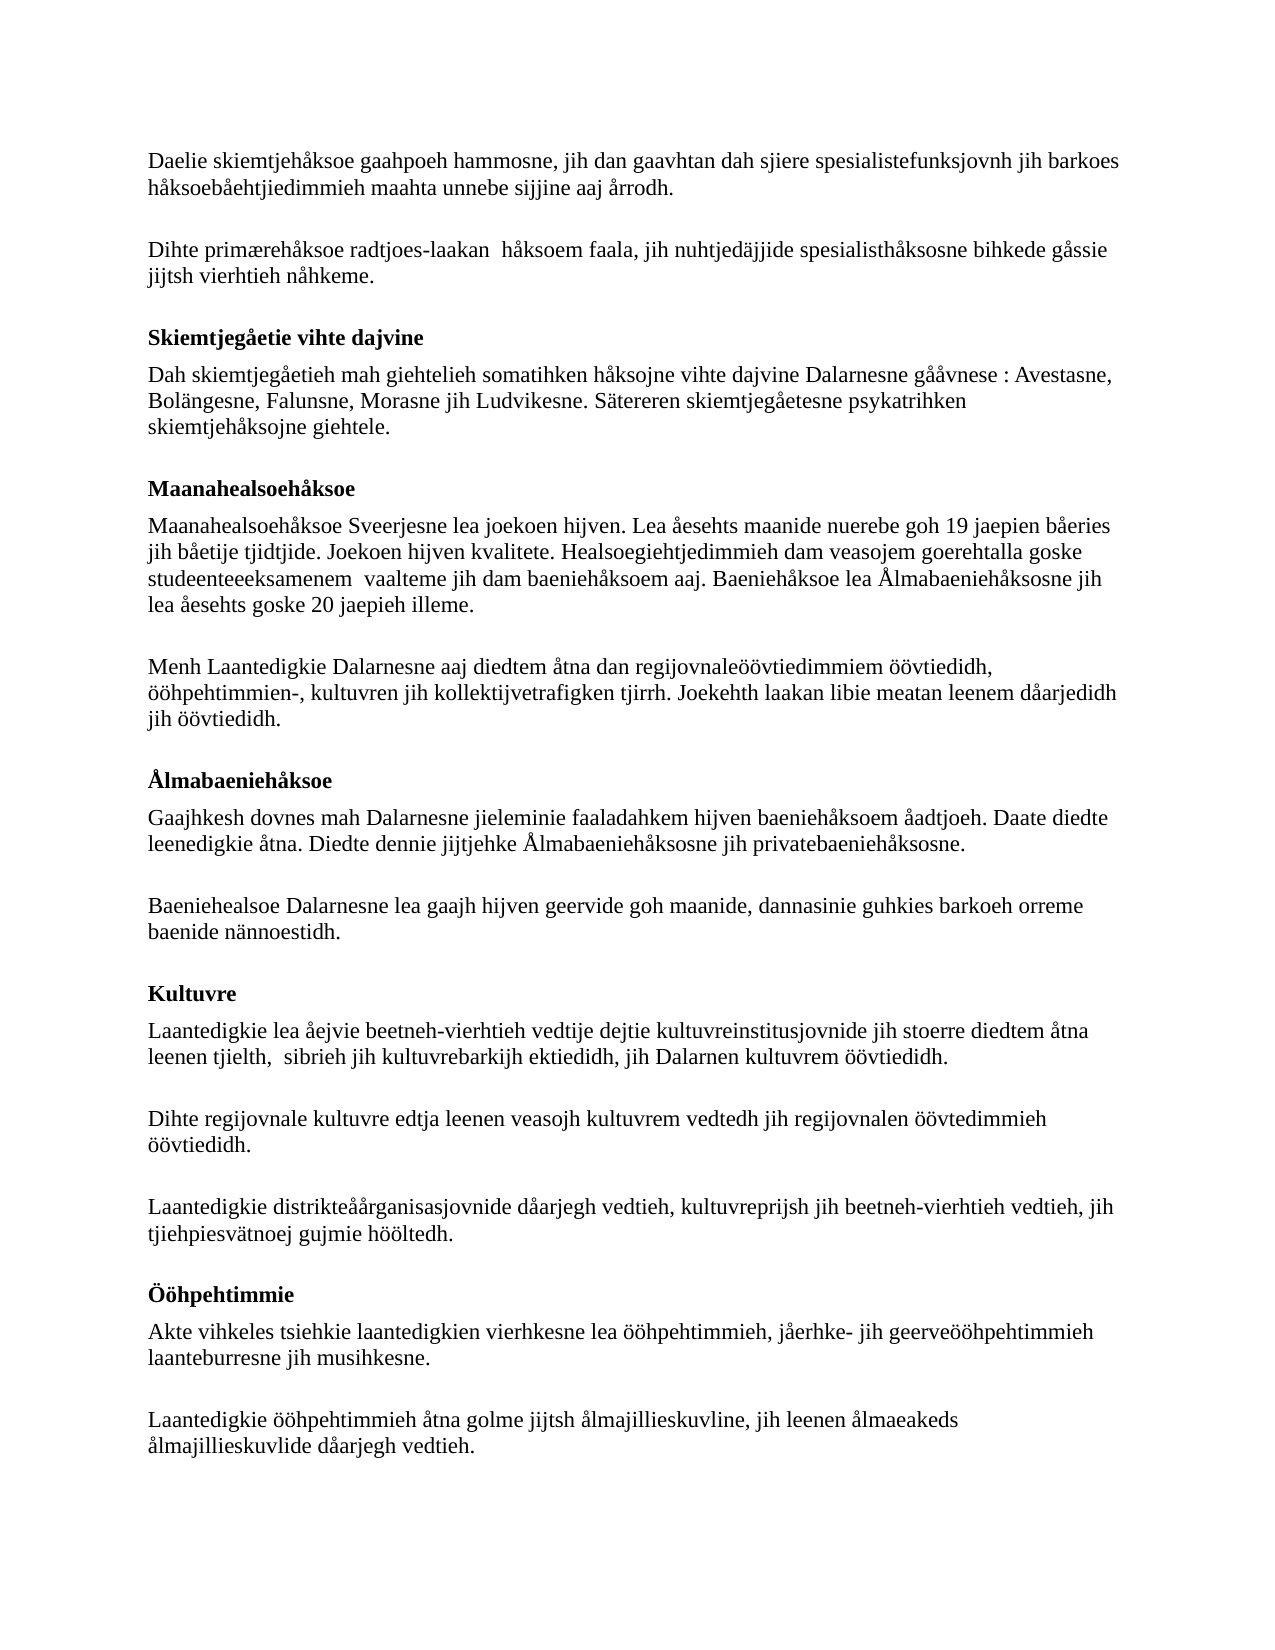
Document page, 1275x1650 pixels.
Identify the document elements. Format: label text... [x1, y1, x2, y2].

text Skiemtjegåetie vihte dajvine [148, 324, 1127, 350]
text Dihte regijovnale kultuvre edtja leenen veasojh kultuvrem vedtedh jih regijovnalen öövtedimmieh öövtiedidh. [148, 1105, 1127, 1158]
text Dah skiemtjegåetieh mah giehtelieh somatihken håksojne vihte dajvine Dalarnesne gååvnese : Avestasne, Bolängesne, Falunsne, Morasne jih Ludvikesne. Sätereren skiemtjegåetesne psykatrihken skiemtjehåksojne giehtele. [148, 361, 1127, 440]
text Kultuvre [148, 980, 1127, 1007]
text Menh Laantedigkie Dalarnesne aaj diedtem åtna dan regijovnaleöövtiedimmiem öövtiedidh, ööhpehtimmien-, kultuvren jih kollektijvetrafigken tjirrh. Joekehth laakan libie meatan leenem dåarjedidh jih öövtiedidh. [148, 653, 1127, 732]
text Dihte primærehåksoe radtjoes-laakan håksoem faala, jih nuhtjedäjjide spesialisthåksosne bihkede gåssie jijtsh vierhtieh nåhkeme. [148, 236, 1127, 288]
text Ööhpehtimmie [148, 1281, 1127, 1308]
text Daelie skiemtjehåksoe gaahpoeh hammosne, jih dan gaavhtan dah sjiere spesialistefunksjovnh jih barkoes håksoebåehtjiedimmieh maahta unnebe sijjine aaj årrodh. [148, 148, 1127, 200]
text Baeniehealsoe Dalarnesne lea gaajh hijven geervide goh maanide, dannasinie guhkies barkoeh orreme baenide nännoestidh. [148, 892, 1127, 945]
text Gaajhkesh dovnes mah Dalarnesne jieleminie faaladahkem hijven baeniehåksoem åadtjoeh. Daate diedte leenedigkie åtna. Diedte dennie jijtjehke Ålmabaeniehåksosne jih privatebaeniehåksosne. [148, 804, 1127, 857]
text Maanahealsoehåksoe [148, 475, 1127, 501]
text Laantedigkie distrikteåårganisasjovnide dåarjegh vedtieh, kultuvreprijsh jih beetneh-vierhtieh vedtieh, jih tjiehpiesvätnoej gujmie hööltedh. [148, 1193, 1127, 1246]
text Laantedigkie lea åejvie beetneh-vierhtieh vedtije dejtie kultuvreinstitusjovnide jih stoerre diedtem åtna leenen tjielth, sibrieh jih kultuvrebarkijh ektiedidh, jih Dalarnen kultuvrem öövtiedidh. [148, 1017, 1127, 1070]
text Akte vihkeles tsiehkie laantedigkien vierhkesne lea ööhpehtimmieh, jåerhke- jih geerveööhpehtimmieh laanteburresne jih musihkesne. [148, 1318, 1127, 1371]
text Maanahealsoehåksoe Sveerjesne lea joekoen hijven. Lea åesehts maanide nuerebe goh 19 jaepien båeries jih båetije tjidtjide. Joekoen hijven kvalitete. Healsoegiehtjedimmieh dam veasojem goerehtalla goske studeenteeeksamenem vaalteme jih dam baeniehåksoem aaj. Baeniehåksoe lea Ålmabaeniehåksosne jih lea åesehts goske 20 jaepieh illeme. [148, 512, 1127, 617]
text Ålmabaeniehåksoe [148, 767, 1127, 793]
text Laantedigkie ööhpehtimmieh åtna golme jijtsh ålmajillieskuvline, jih leenen ålmaeakeds ålmajillieskuvlide dåarjegh vedtieh. [148, 1406, 1127, 1459]
